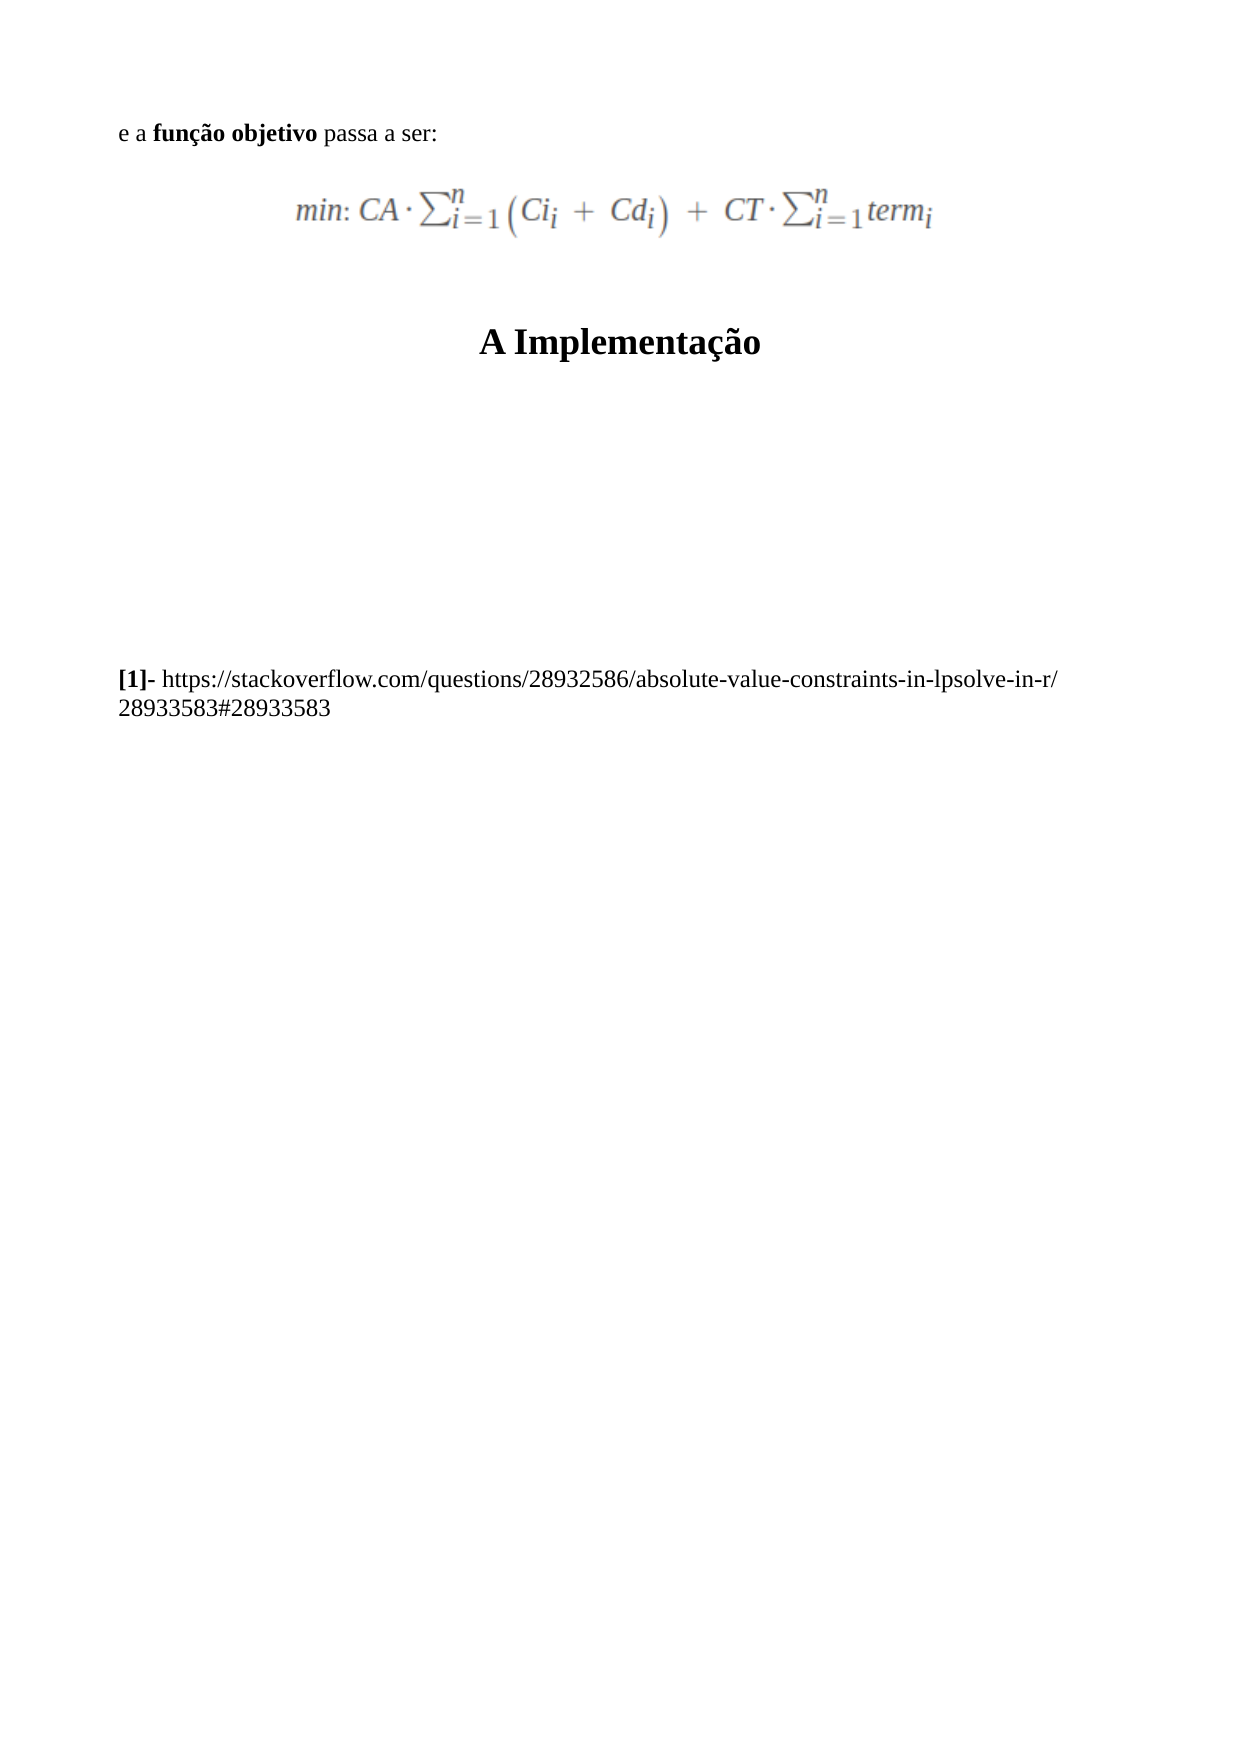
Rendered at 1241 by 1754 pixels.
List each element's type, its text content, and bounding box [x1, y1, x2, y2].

text [1]- https://stackoverflow.com/questions/28932586/absolute-value-constraints-in-lpsolve-in-r/28933583#28933583 [118, 664, 1122, 722]
text e a função objetivo passa a ser: [118, 118, 1122, 147]
picture [288, 175, 953, 246]
text A Implementação [118, 319, 1122, 362]
